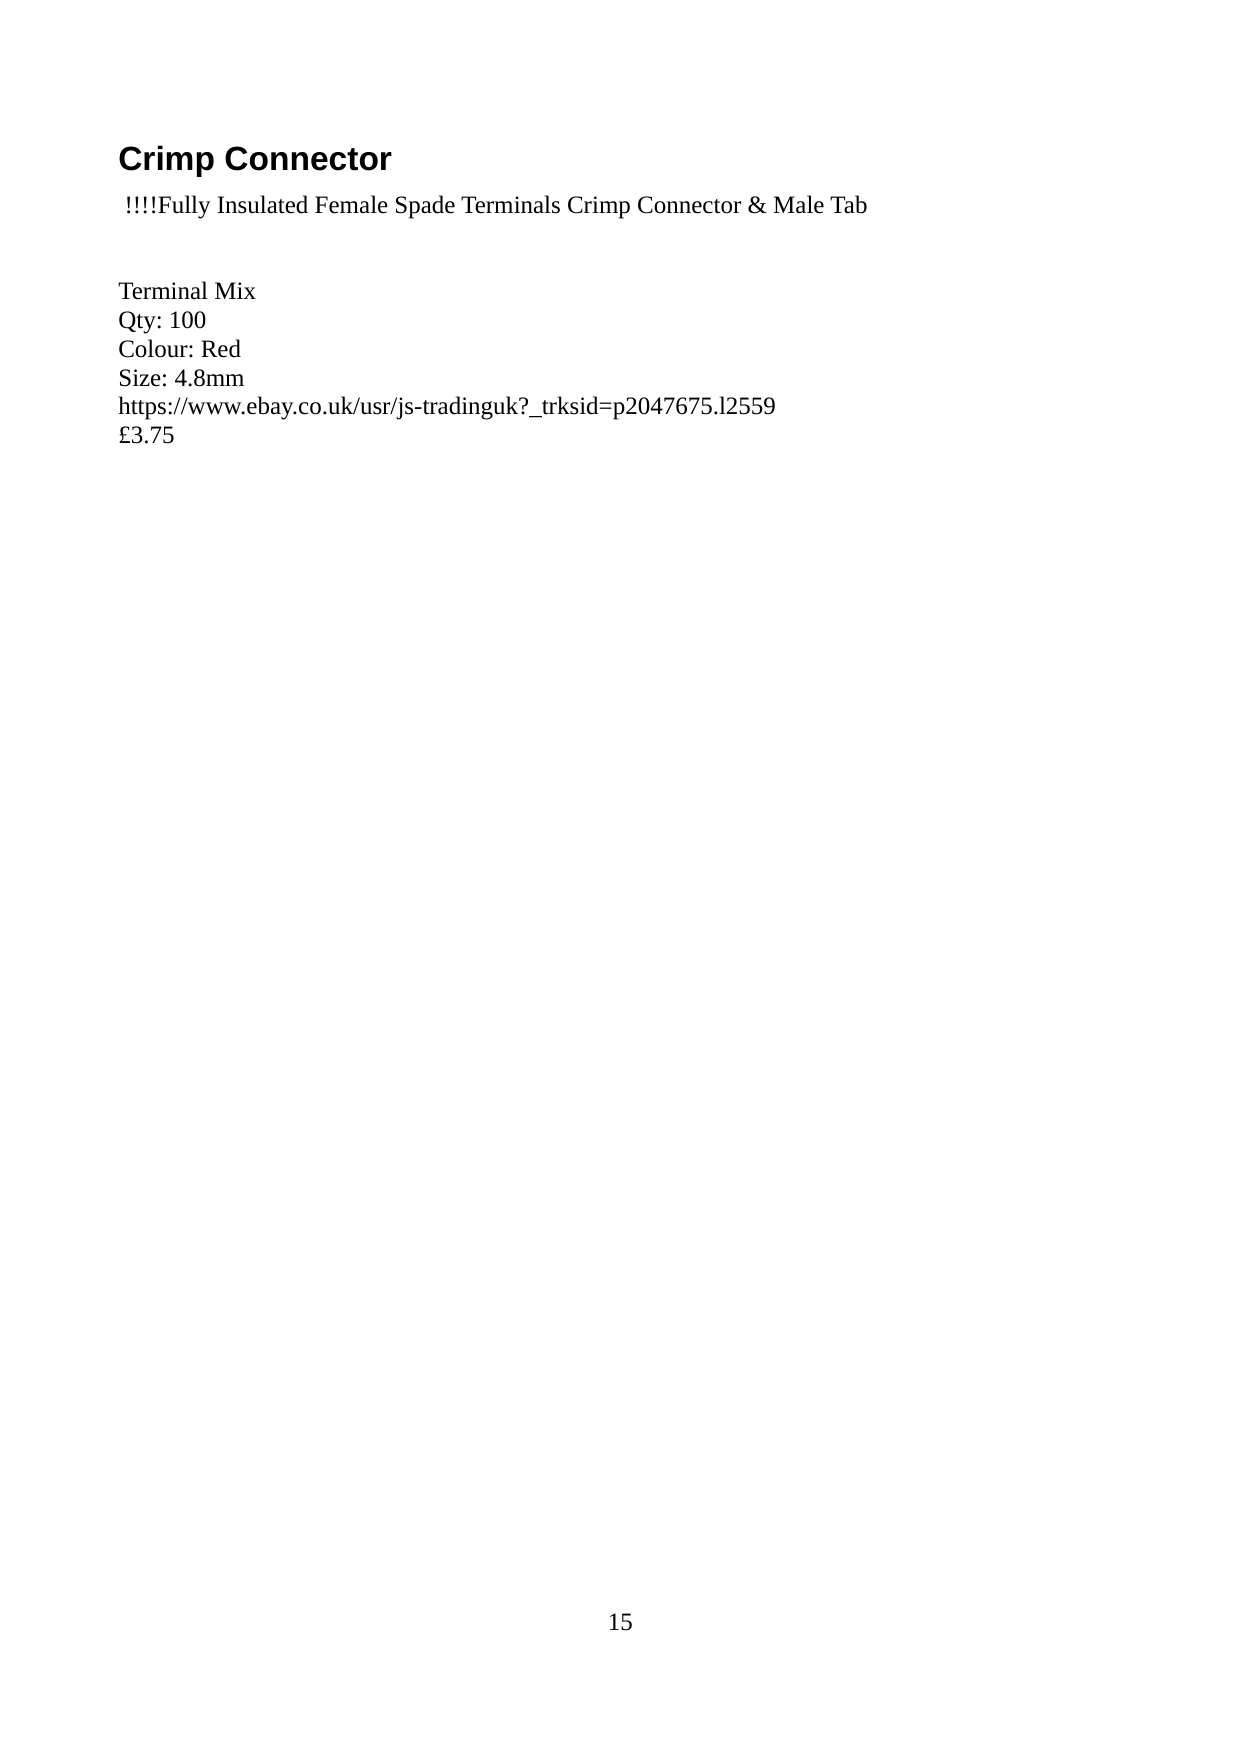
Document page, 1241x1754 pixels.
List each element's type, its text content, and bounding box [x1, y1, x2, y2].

subtitle Crimp Connector [118, 139, 1122, 178]
text Terminal Mix [118, 276, 1122, 305]
text https://www.ebay.co.uk/usr/js-tradinguk?_trksid=p2047675.l2559 [118, 391, 1122, 420]
text Colour: Red [118, 334, 1122, 363]
text !!!!Fully Insulated Female Spade Terminals Crimp Connector & Male Tab [118, 190, 1122, 219]
text £3.75 [118, 420, 1122, 449]
text Size: 4.8mm [118, 363, 1122, 391]
text Qty: 100 [118, 305, 1122, 334]
